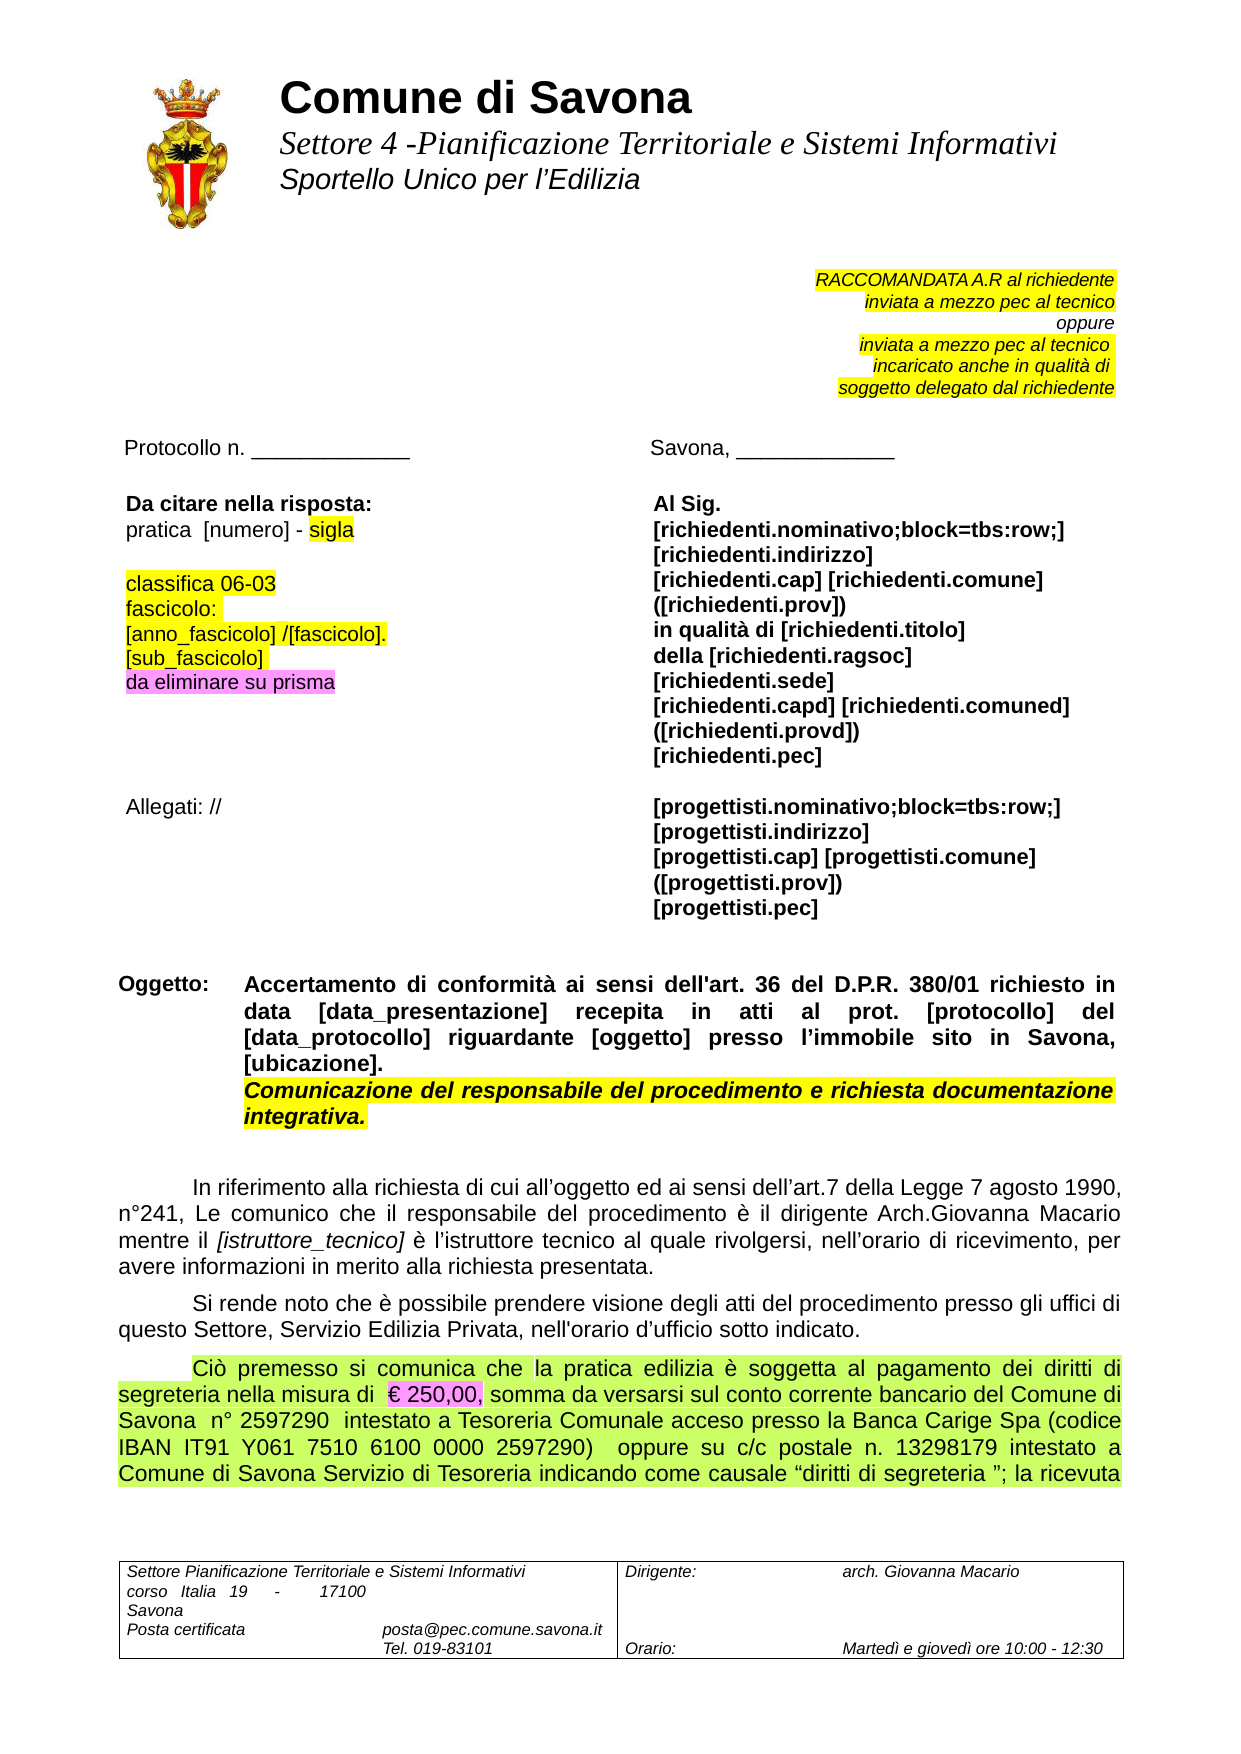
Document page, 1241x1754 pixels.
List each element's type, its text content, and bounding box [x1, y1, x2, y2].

table_header Da citare nella risposta: pratica [numero] - sigla classifica 06-03 fascicolo: [anno_fascicolo] /[fascicolo].[sub_fascicolo] da eliminare su prisma [118, 491, 451, 794]
table_header [451, 491, 646, 794]
table_header RACCOMANDATA A.R al richiedente inviata a mezzo pec al tecnico oppure inviata a mezzo pec al tecnico incaricato anche in qualità di soggetto delegato dal richiedente [644, 263, 1122, 429]
table_header Accertamento di conformità ai sensi dell'art. 36 del D.P.R. 380/01 richiesto in data [data_presentazione] recepita in atti al prot. [protocollo] del [data_protocollo] riguardante [oggetto] presso l’immobile sito in Savona, [ubicazione]. Comunicazione del responsabile del procedimento e richiesta documentazione integrativa. [236, 971, 1123, 1129]
table_cell Savona, _____________ [644, 429, 1122, 466]
text In riferimento alla richiesta di cui all’oggetto ed ai sensi dell’art.7 della Legge 7 agosto 1990, n°241, Le comunico che il responsabile del procedimento è il dirigente Arch.Giovanna Macario mentre il [istruttore_tecnico] è l’istruttore tecnico al quale rivolgersi, nell’orario di ricevimento, per avere informazioni in merito alla richiesta presentata. [118, 1174, 1122, 1279]
table_header Oggetto: [111, 971, 236, 1129]
text Si rende noto che è possibile prendere visione degli atti del procedimento presso gli uffici di questo Settore, Servizio Edilizia Privata, nell'orario d’ufficio sotto indicato. [118, 1290, 1122, 1342]
table_cell Protocollo n. _____________ [118, 429, 644, 466]
table_cell [451, 794, 646, 946]
table_cell [progettisti.nominativo;block=tbs:row;] [progettisti.indirizzo] [progettisti.cap] [progettisti.comune] ([progettisti.prov]) [progettisti.pec] [646, 794, 1119, 946]
text Ciò premesso si comunica che la pratica edilizia è soggetta al pagamento dei diritti di segreteria nella misura di € 250,00, somma da versarsi sul conto corrente bancario del Comune di Savona n° 2597290 intestato a Tesoreria Comunale acceso presso la Banca Carige Spa (codice IBAN IT91 Y061 7510 6100 0000 2597290) oppure su c/c postale n. 13298179 intestato a Comune di Savona Servizio di Tesoreria indicando come causale “diritti di segreteria ”; la ricevuta [118, 1355, 1122, 1487]
table_cell Allegati: // [118, 794, 451, 946]
picture [125, 79, 249, 229]
table_header Al Sig. [richiedenti.nominativo;block=tbs:row;] [richiedenti.indirizzo] [richiedenti.cap] [richiedenti.comune] ([richiedenti.prov]) in qualità di [richiedenti.titolo] della [richiedenti.ragsoc] [richiedenti.sede] [richiedenti.capd] [richiedenti.comuned] ([richiedenti.provd]) [richiedenti.pec] [646, 491, 1119, 794]
table_header [118, 263, 644, 429]
